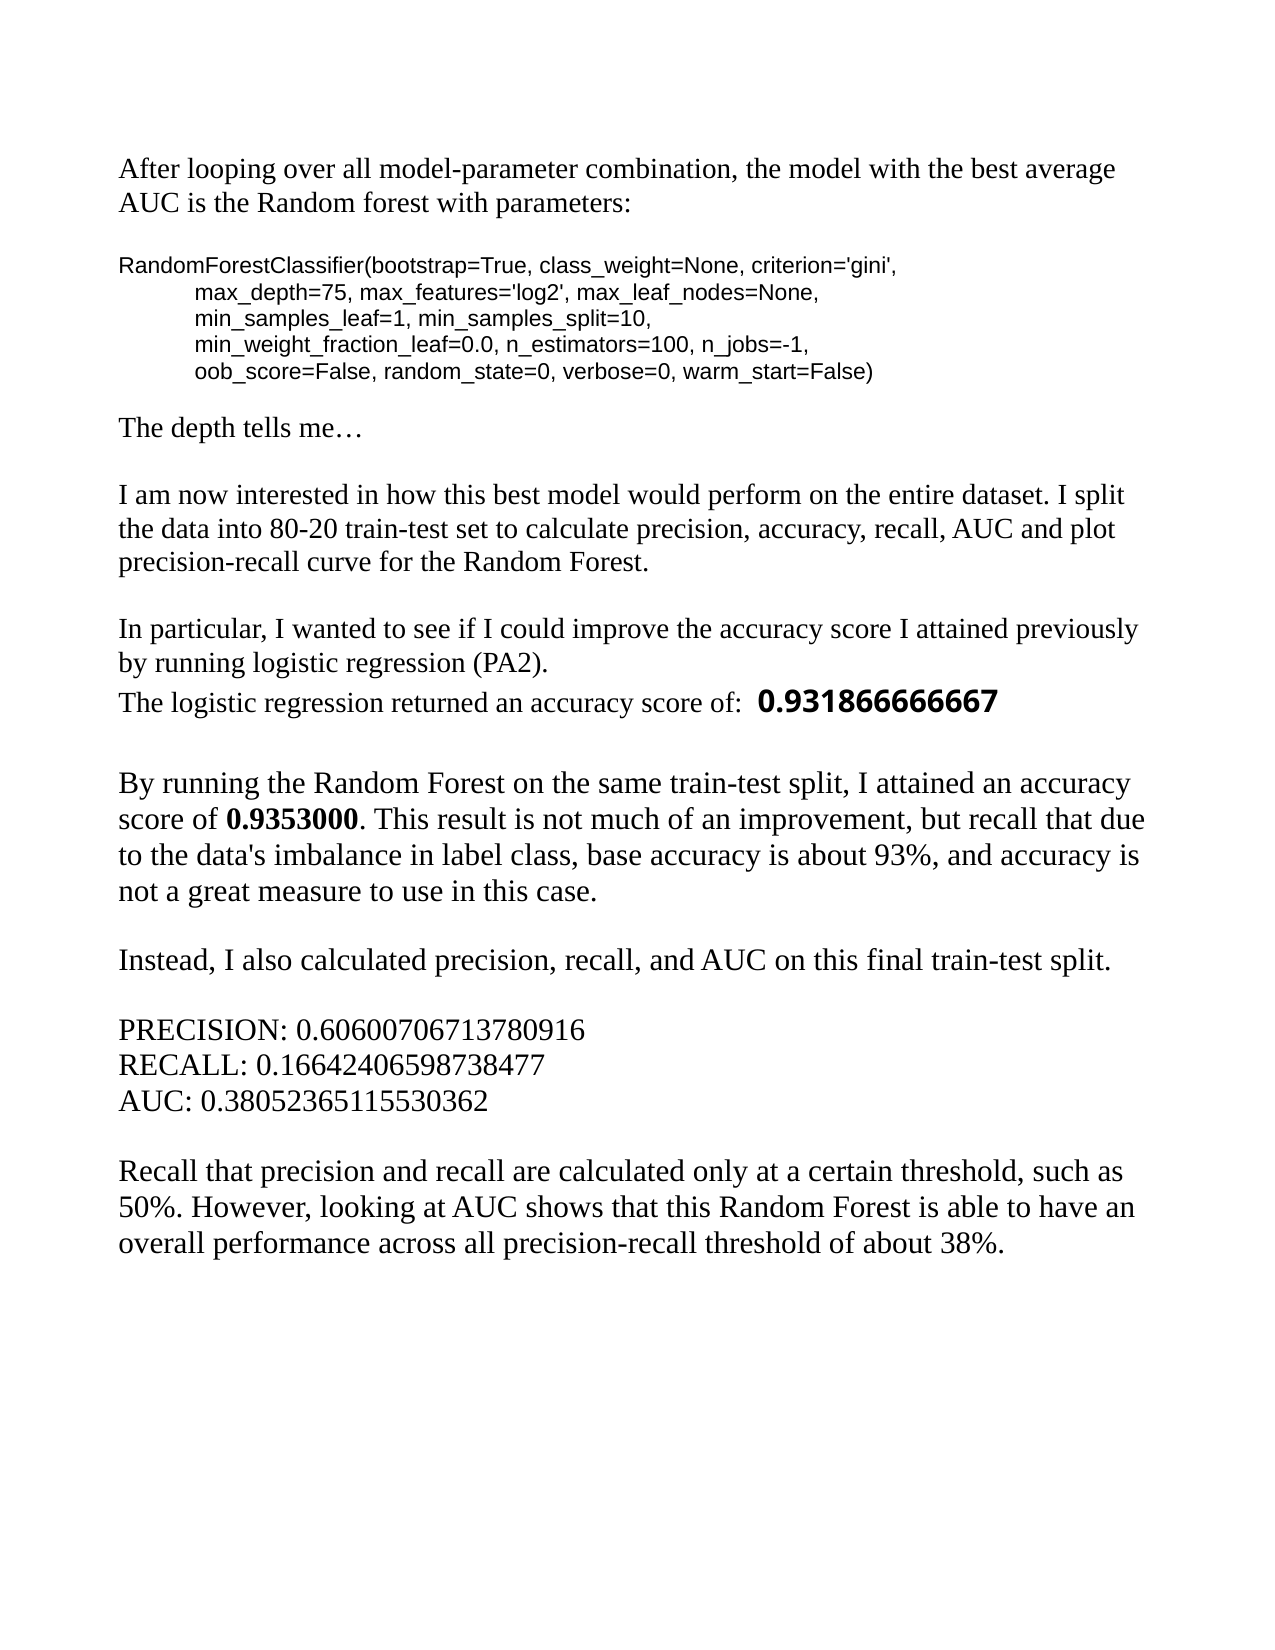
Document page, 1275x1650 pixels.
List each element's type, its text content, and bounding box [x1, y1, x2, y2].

text In particular, I wanted to see if I could improve the accuracy score I attained previously by running logistic regression (PA2). [118, 612, 1157, 679]
text After looping over all model-parameter combination, the model with the best average AUC is the Random forest with parameters: [118, 152, 1157, 219]
text The logistic regression returned an accuracy score of: 0.931866666667 [118, 679, 1157, 721]
text oob_score=False, random_state=0, verbose=0, warm_start=False) [118, 358, 1157, 384]
text RECALL: 0.16642406598738477 [118, 1047, 1157, 1083]
text AUC: 0.38052365115530362 [118, 1083, 1157, 1118]
text I am now interested in how this best model would perform on the entire dataset. I split the data into 80-20 train-test set to calculate precision, accuracy, recall, AUC and plot precision-recall curve for the Random Forest. [118, 477, 1157, 578]
text max_depth=75, max_features='log2', max_leaf_nodes=None, [118, 279, 1157, 305]
text The depth tells me… [118, 410, 1157, 444]
text By running the Random Forest on the same train-test split, I attained an accuracy score of 0.9353000. This result is not much of an improvement, but recall that due to the data's imbalance in label class, base accuracy is about 93%, and accuracy is not a great measure to use in this case. [118, 764, 1157, 908]
text min_weight_fraction_leaf=0.0, n_estimators=100, n_jobs=-1, [118, 331, 1157, 358]
text Recall that precision and recall are calculated only at a certain threshold, such as 50%. However, looking at AUC shows that this Random Forest is able to have an overall performance across all precision-recall threshold of about 38%. [118, 1152, 1157, 1260]
text Instead, I also calculated precision, recall, and AUC on this final train-test split. [118, 941, 1157, 977]
text min_samples_leaf=1, min_samples_split=10, [118, 305, 1157, 331]
text PRECISION: 0.60600706713780916 [118, 1011, 1157, 1047]
text RandomForestClassifier(bootstrap=True, class_weight=None, criterion='gini', [118, 252, 1157, 279]
